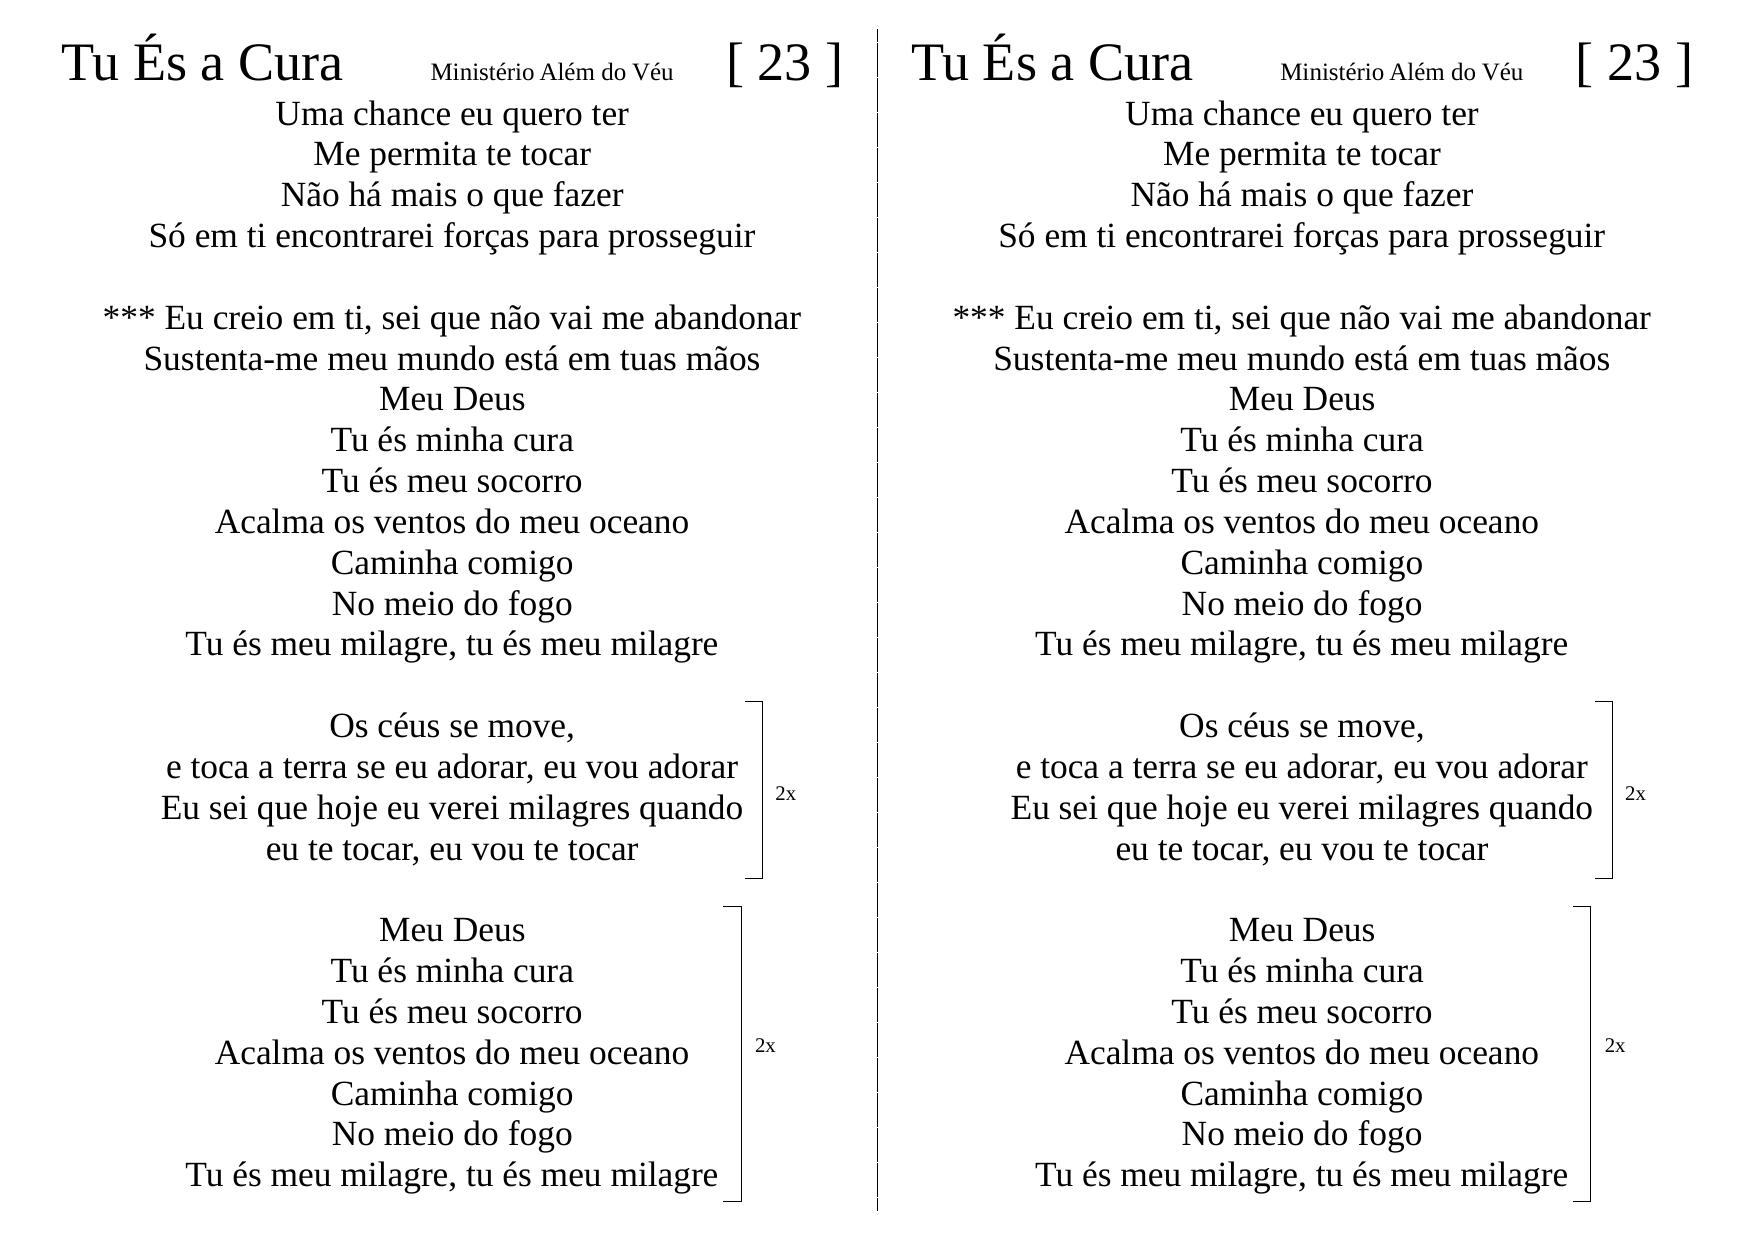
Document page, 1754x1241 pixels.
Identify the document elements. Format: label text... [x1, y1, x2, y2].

text Eu sei que hoje eu verei milagres quando [763, 786, 875, 827]
text Caminha comigo [29, 1072, 741, 1113]
text *** Eu creio em ti, sei que não vai me abandonar [29, 296, 875, 337]
text Tu és meu socorro [879, 990, 1590, 1031]
text e toca a terra se eu adorar, eu vou adorar [29, 745, 762, 786]
text [742, 1113, 875, 1153]
text [742, 949, 875, 990]
text No meio do fogo [879, 582, 1724, 623]
text Eu sei que hoje eu verei milagres quando [1613, 786, 1724, 827]
text [1591, 1072, 1724, 1113]
text Meu Deus [29, 908, 741, 949]
text Tu és meu milagre, tu és meu milagre [879, 623, 1724, 663]
text Uma chance eu quero ter [29, 92, 875, 133]
text Tu és minha cura [879, 418, 1724, 459]
text Eu sei que hoje eu verei milagres quando [879, 786, 1612, 827]
text Sustenta-me meu mundo está em tuas mãos [29, 337, 875, 378]
text Me permita te tocar [879, 133, 1724, 173]
text Tu és meu socorro [879, 459, 1724, 500]
text [1591, 949, 1724, 990]
text Tu és minha cura [29, 949, 741, 990]
text Tu és meu milagre, tu és meu milagre [29, 623, 875, 663]
text [763, 827, 875, 868]
text Meu Deus [29, 378, 875, 418]
text [1613, 704, 1724, 745]
text [1591, 908, 1724, 949]
text [742, 908, 875, 949]
text Meu Deus [879, 378, 1724, 418]
text Os céus se move, [879, 704, 1612, 745]
text Os céus se move, [29, 704, 762, 745]
text Caminha comigo [879, 1072, 1590, 1113]
text Acalma os ventos do meu oceano [29, 1031, 741, 1072]
text Só em ti encontrarei forças para prosseguir [879, 214, 1724, 255]
text [1613, 827, 1724, 868]
text Tu és meu socorro [29, 990, 741, 1031]
text *** Eu creio em ti, sei que não vai me abandonar [879, 296, 1724, 337]
text Me permita te tocar [29, 133, 875, 173]
text [1613, 745, 1724, 786]
text eu te tocar, eu vou te tocar [29, 827, 762, 868]
text Não há mais o que fazer [29, 173, 875, 214]
text Só em ti encontrarei forças para prosseguir [29, 214, 875, 255]
text Eu sei que hoje eu verei milagres quando [29, 786, 762, 827]
text Tu és minha cura [879, 949, 1590, 990]
text Caminha comigo [879, 541, 1724, 582]
text Tu és meu milagre, tu és meu milagre [29, 1153, 741, 1194]
text No meio do fogo [29, 582, 875, 623]
text Caminha comigo [29, 541, 875, 582]
text Acalma os ventos do meu oceano [879, 1031, 1590, 1072]
text [763, 704, 875, 745]
text Tu és meu socorro [29, 459, 875, 500]
text [742, 1153, 875, 1194]
text Uma chance eu quero ter [879, 92, 1724, 133]
text Tu És a Cura Ministério Além do Véu [ 23 ] [29, 29, 875, 92]
text Tu és meu milagre, tu és meu milagre [879, 1153, 1590, 1194]
text [1591, 1113, 1724, 1153]
text eu te tocar, eu vou te tocar [879, 827, 1612, 868]
text Acalma os ventos do meu oceano [1591, 1031, 1724, 1072]
text e toca a terra se eu adorar, eu vou adorar [879, 745, 1612, 786]
text [742, 1072, 875, 1113]
text Acalma os ventos do meu oceano [742, 1031, 875, 1072]
text Acalma os ventos do meu oceano [879, 500, 1724, 541]
text [1591, 990, 1724, 1031]
text Não há mais o que fazer [879, 173, 1724, 214]
text Tu és minha cura [29, 418, 875, 459]
text [742, 990, 875, 1031]
text No meio do fogo [29, 1113, 741, 1153]
text Meu Deus [879, 908, 1590, 949]
text No meio do fogo [879, 1113, 1590, 1153]
text Sustenta-me meu mundo está em tuas mãos [879, 337, 1724, 378]
text [763, 745, 875, 786]
text Tu És a Cura Ministério Além do Véu [ 23 ] [879, 29, 1724, 92]
text Acalma os ventos do meu oceano [29, 500, 875, 541]
text [1591, 1153, 1724, 1194]
